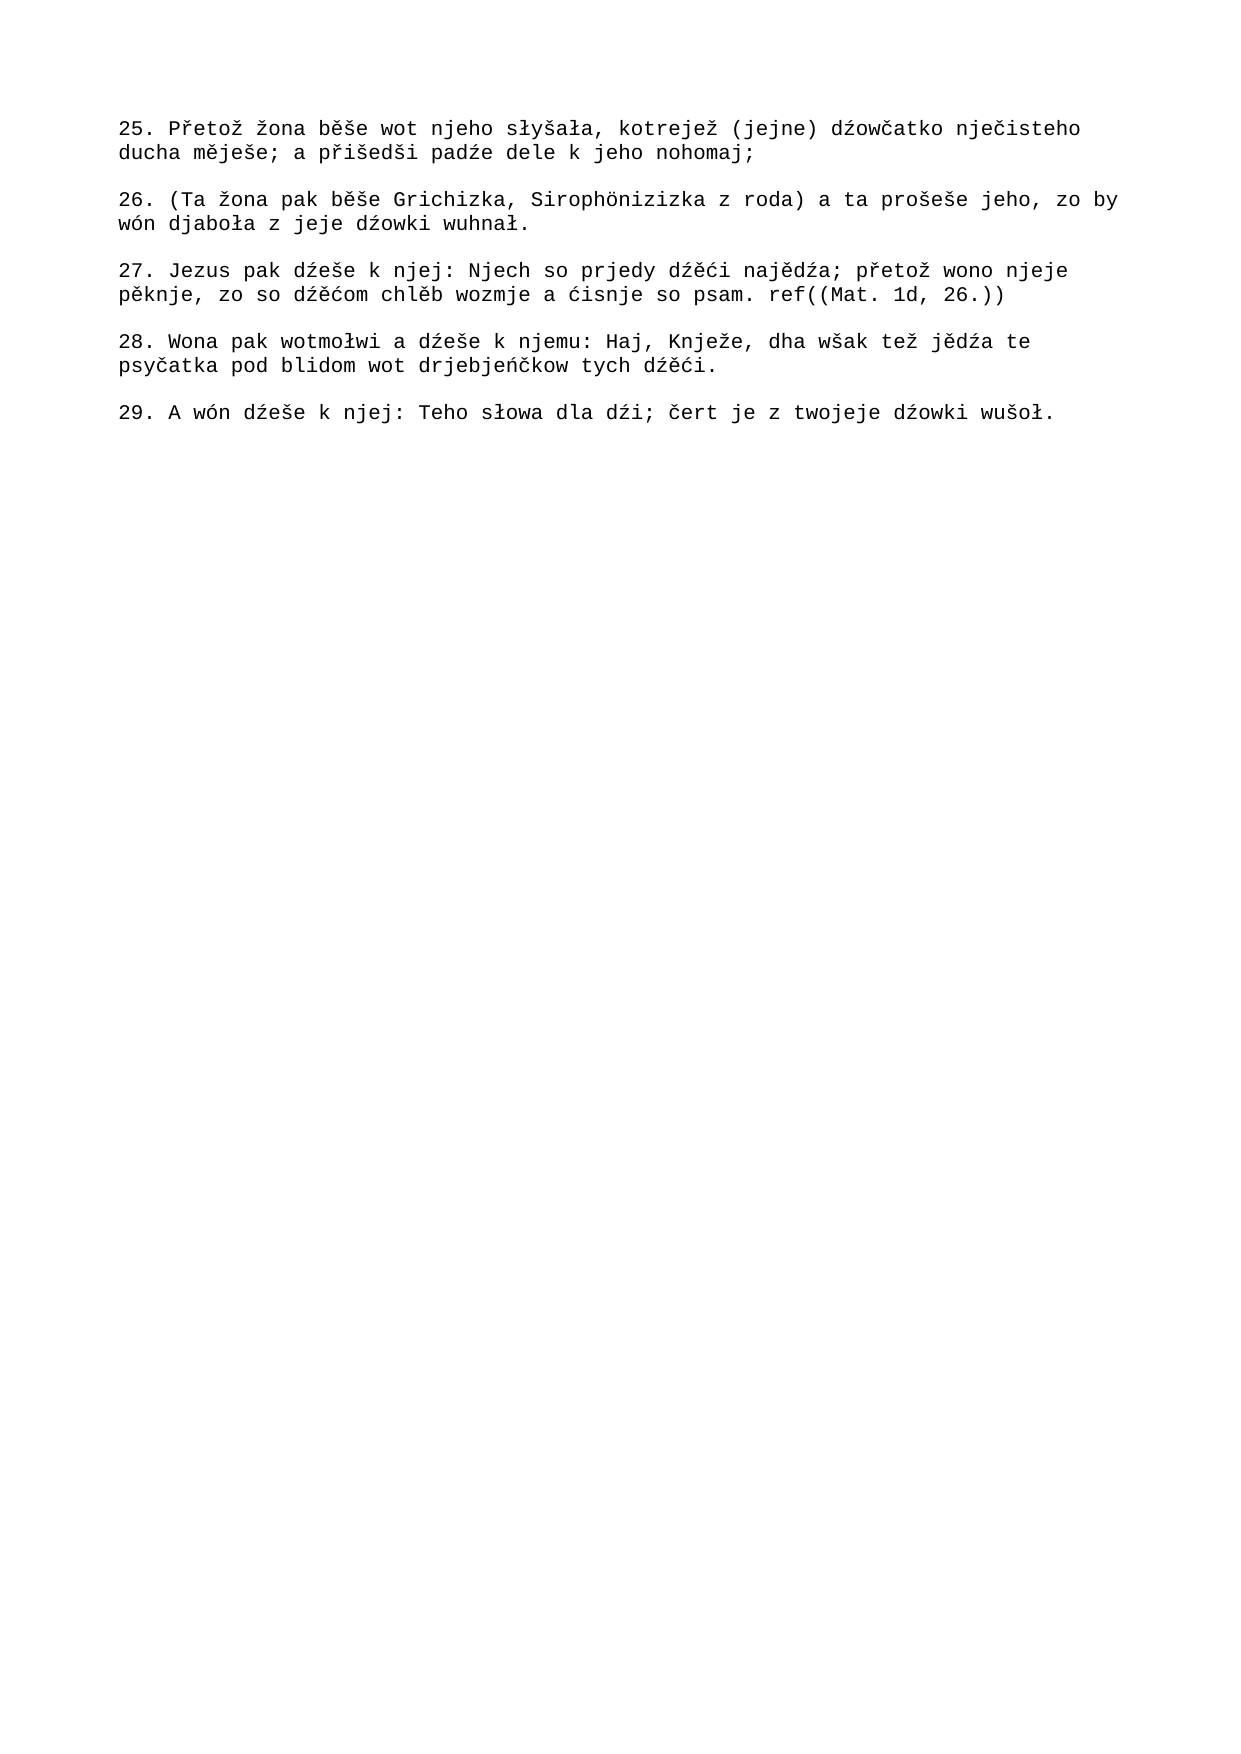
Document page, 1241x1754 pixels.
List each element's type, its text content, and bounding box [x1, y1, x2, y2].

text 25. Přetož žona běše wot njeho słyšała, kotrejež (jejne) dźowčatko nječisteho ducha měješe; a přišedši padźe dele k jeho nohomaj; [118, 118, 1122, 165]
text 27. Jezus pak dźeše k njej: Njech so prjedy dźěći najědźa; přetož wono njeje pěknje, zo so dźěćom chlěb wozmje a ćisnje so psam. ref((Mat. 1d, 26.)) [118, 260, 1122, 307]
text 28. Wona pak wotmołwi a dźeše k njemu: Haj, Knježe, dha wšak tež jědźa te psyčatka pod blidom wot drjebjeńčkow tych dźěći. [118, 331, 1122, 378]
text 29. A wón dźeše k njej: Teho słowa dla dźi; čert je z twojeje dźowki wušoł. [118, 402, 1122, 426]
text 26. (Ta žona pak běše Grichizka, Sirophönizizka z roda) a ta prošeše jeho, zo by wón djaboła z jeje dźowki wuhnał. [118, 189, 1122, 236]
